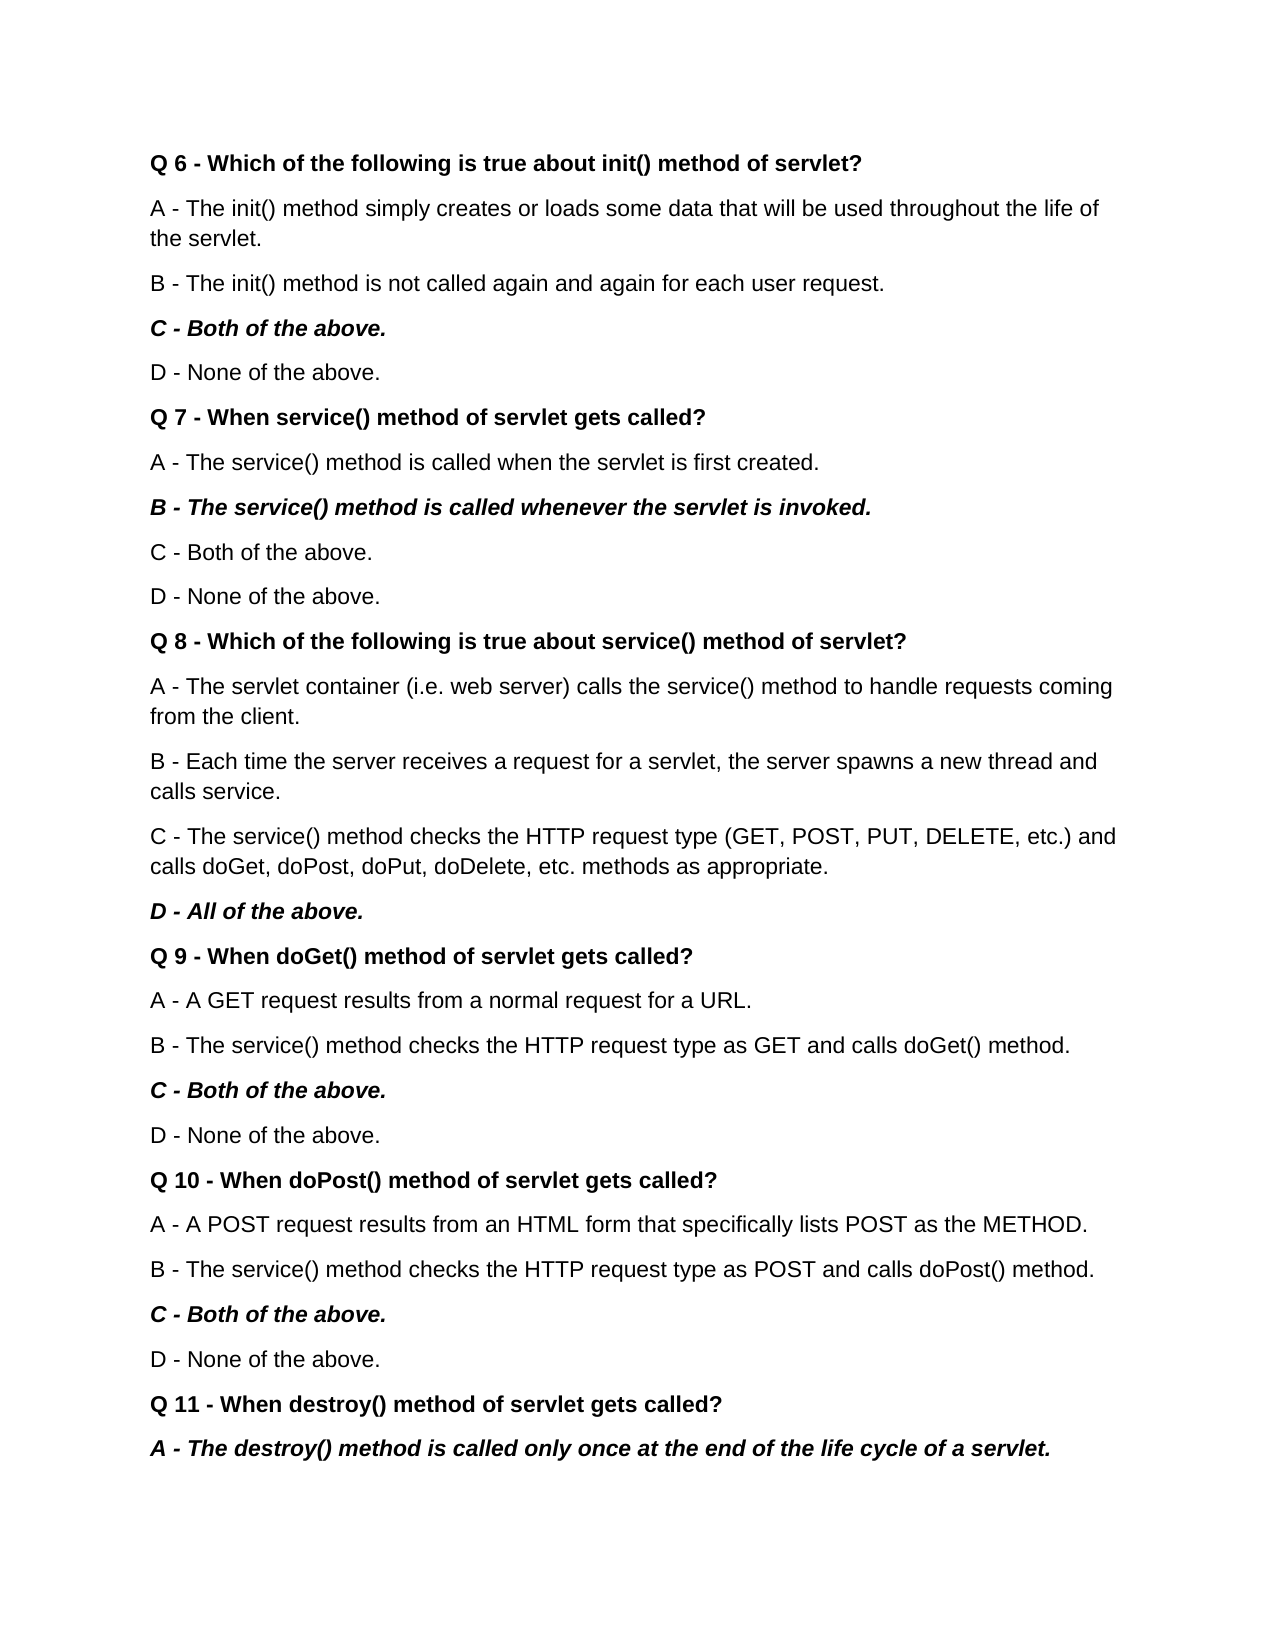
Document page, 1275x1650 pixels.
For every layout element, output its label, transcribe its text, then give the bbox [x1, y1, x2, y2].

text A - The service() method is called when the servlet is first created. [150, 449, 1125, 475]
text Q 8 - Which of the following is true about service() method of servlet? [150, 628, 1125, 654]
text D - None of the above. [150, 359, 1125, 386]
text Q 7 - When service() method of servlet gets called? [150, 404, 1125, 431]
text C - Both of the above. [150, 314, 1125, 341]
text C - Both of the above. [150, 1301, 1125, 1327]
text A - The init() method simply creates or loads some data that will be used throughout the life of the servlet. [150, 195, 1125, 251]
text C - Both of the above. [150, 538, 1125, 565]
text A - The destroy() method is called only once at the end of the life cycle of a servlet. [150, 1435, 1125, 1462]
text C - Both of the above. [150, 1077, 1125, 1103]
text B - The init() method is not called again and again for each user request. [150, 270, 1125, 296]
text D - None of the above. [150, 1122, 1125, 1148]
text D - None of the above. [150, 1346, 1125, 1372]
text D - None of the above. [150, 583, 1125, 610]
text D - All of the above. [150, 898, 1125, 924]
text A - The servlet container (i.e. web server) calls the service() method to handle requests coming from the client. [150, 673, 1125, 729]
text A - A POST request results from an HTML form that specifically lists POST as the METHOD. [150, 1211, 1125, 1238]
text Q 10 - When doPost() method of servlet gets called? [150, 1167, 1125, 1193]
text Q 6 - Which of the following is true about init() method of servlet? [150, 150, 1125, 176]
text B - Each time the server receives a request for a servlet, the server spawns a new thread and calls service. [150, 748, 1125, 804]
text B - The service() method is called whenever the servlet is invoked. [150, 494, 1125, 520]
text B - The service() method checks the HTTP request type as GET and calls doGet() method. [150, 1032, 1125, 1059]
text Q 11 - When destroy() method of servlet gets called? [150, 1391, 1125, 1417]
text Q 9 - When doGet() method of servlet gets called? [150, 943, 1125, 969]
text B - The service() method checks the HTTP request type as POST and calls doPost() method. [150, 1256, 1125, 1283]
text A - A GET request results from a normal request for a URL. [150, 987, 1125, 1014]
text C - The service() method checks the HTTP request type (GET, POST, PUT, DELETE, etc.) and calls doGet, doPost, doPut, doDelete, etc. methods as appropriate. [150, 823, 1125, 879]
